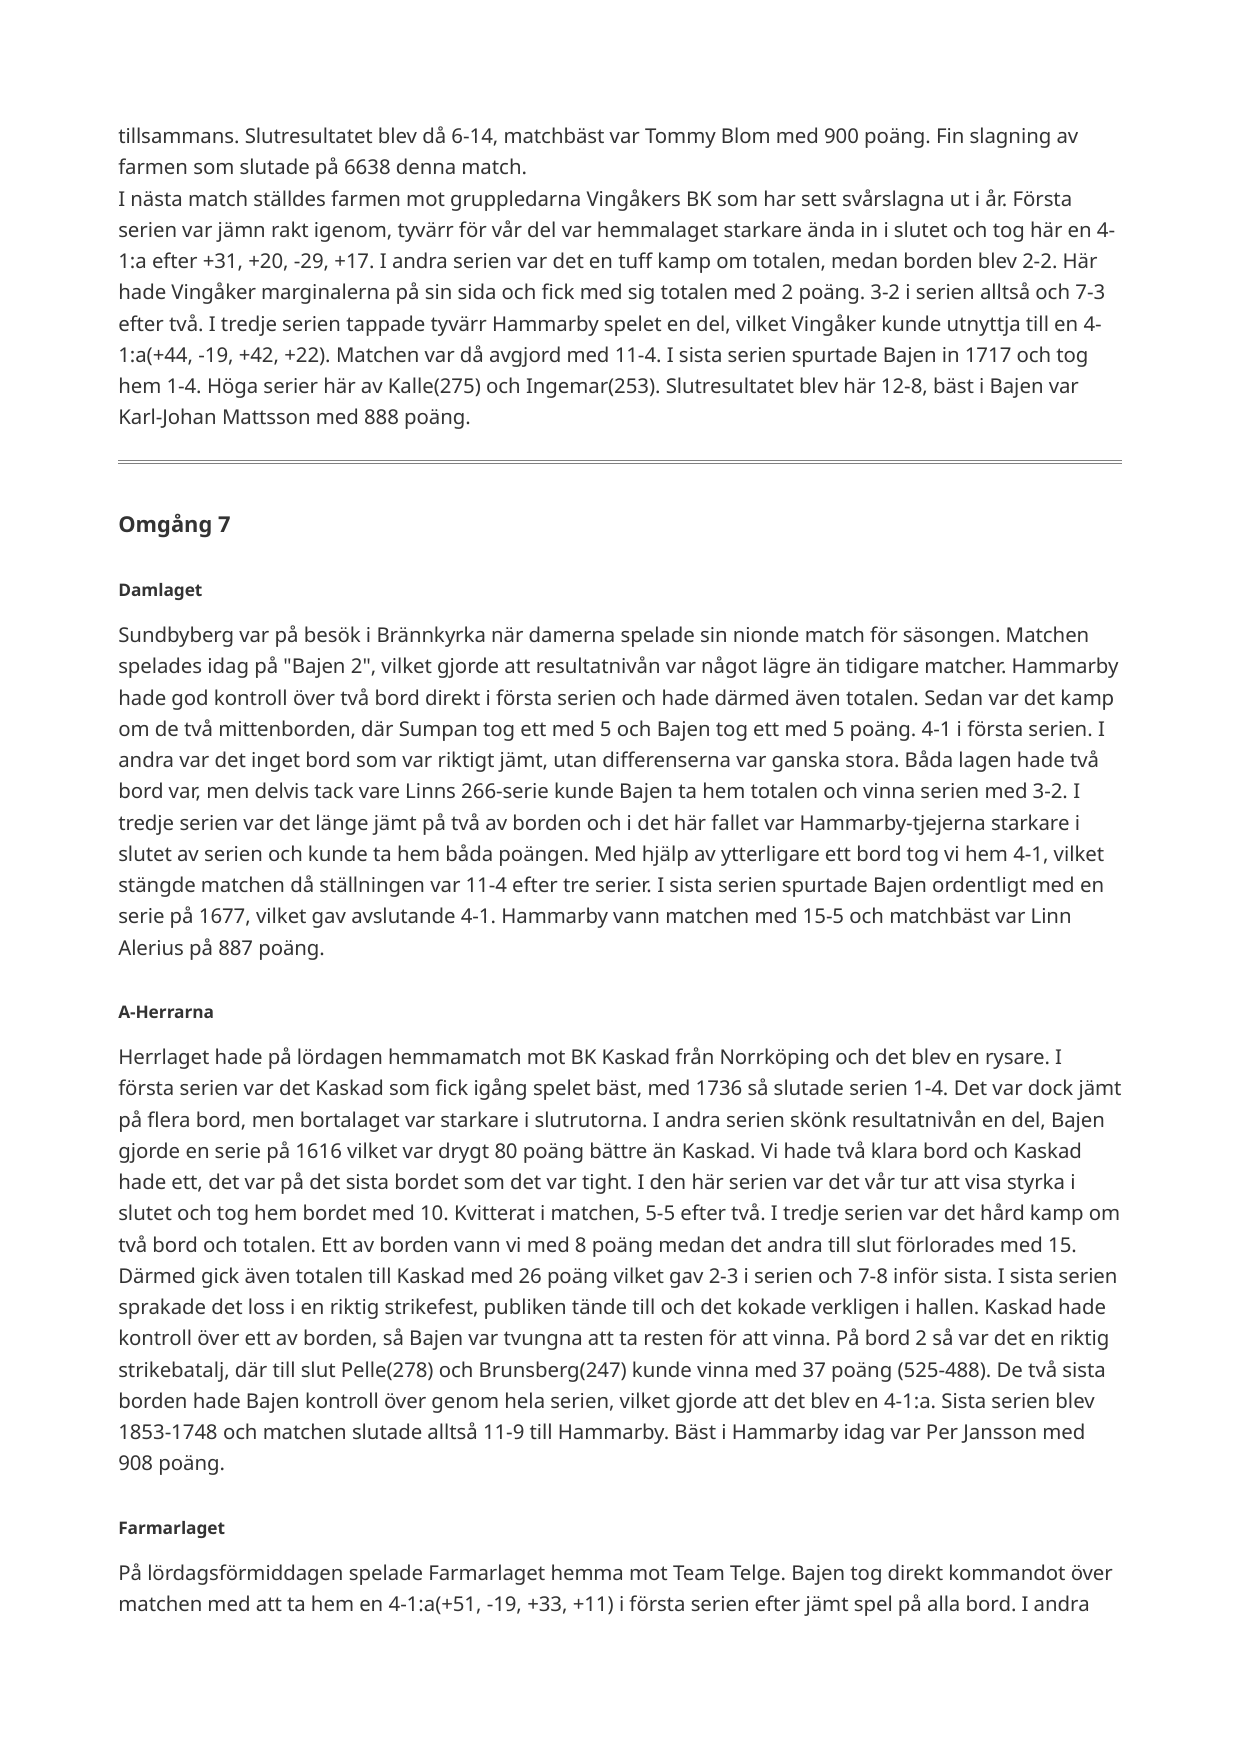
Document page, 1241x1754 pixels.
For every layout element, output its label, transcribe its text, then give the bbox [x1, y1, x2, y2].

subtitle Damlaget [118, 571, 1122, 602]
text tillsammans. Slutresultatet blev då 6-14, matchbäst var Tommy Blom med 900 poäng. Fin slagning av farmen som slutade på 6638 denna match. I nästa match ställdes farmen mot gruppledarna Vingåkers BK som har sett svårslagna ut i år. Första serien var jämn rakt igenom, tyvärr för vår del var hemmalaget starkare ända in i slutet och tog här en 4-1:a efter +31, +20, -29, +17. I andra serien var det en tuff kamp om totalen, medan borden blev 2-2. Här hade Vingåker marginalerna på sin sida och fick med sig totalen med 2 poäng. 3-2 i serien alltså och 7-3 efter två. I tredje serien tappade tyvärr Hammarby spelet en del, vilket Vingåker kunde utnyttja till en 4-1:a(+44, -19, +42, +22). Matchen var då avgjord med 11-4. I sista serien spurtade Bajen in 1717 och tog hem 1-4. Höga serier här av Kalle(275) och Ingemar(253). Slutresultatet blev här 12-8, bäst i Bajen var Karl-Johan Mattsson med 888 poäng. [118, 118, 1122, 431]
subtitle Omgång 7 [118, 508, 1122, 539]
text Sundbyberg var på besök i Brännkyrka när damerna spelade sin nionde match för säsongen. Matchen spelades idag på "Bajen 2", vilket gjorde att resultatnivån var något lägre än tidigare matcher. Hammarby hade god kontroll över två bord direkt i första serien och hade därmed även totalen. Sedan var det kamp om de två mittenborden, där Sumpan tog ett med 5 och Bajen tog ett med 5 poäng. 4-1 i första serien. I andra var det inget bord som var riktigt jämt, utan differenserna var ganska stora. Båda lagen hade två bord var, men delvis tack vare Linns 266-serie kunde Bajen ta hem totalen och vinna serien med 3-2. I tredje serien var det länge jämt på två av borden och i det här fallet var Hammarby-tjejerna starkare i slutet av serien och kunde ta hem båda poängen. Med hjälp av ytterligare ett bord tog vi hem 4-1, vilket stängde matchen då ställningen var 11-4 efter tre serier. I sista serien spurtade Bajen ordentligt med en serie på 1677, vilket gav avslutande 4-1. Hammarby vann matchen med 15-5 och matchbäst var Linn Alerius på 887 poäng. [118, 617, 1122, 961]
text Herrlaget hade på lördagen hemmamatch mot BK Kaskad från Norrköping och det blev en rysare. I första serien var det Kaskad som fick igång spelet bäst, med 1736 så slutade serien 1-4. Det var dock jämt på flera bord, men bortalaget var starkare i slutrutorna. I andra serien skönk resultatnivån en del, Bajen gjorde en serie på 1616 vilket var drygt 80 poäng bättre än Kaskad. Vi hade två klara bord och Kaskad hade ett, det var på det sista bordet som det var tight. I den här serien var det vår tur att visa styrka i slutet och tog hem bordet med 10. Kvitterat i matchen, 5-5 efter två. I tredje serien var det hård kamp om två bord och totalen. Ett av borden vann vi med 8 poäng medan det andra till slut förlorades med 15. Därmed gick även totalen till Kaskad med 26 poäng vilket gav 2-3 i serien och 7-8 inför sista. I sista serien sprakade det loss i en riktig strikefest, publiken tände till och det kokade verkligen i hallen. Kaskad hade kontroll över ett av borden, så Bajen var tvungna att ta resten för att vinna. På bord 2 så var det en riktig strikebatalj, där till slut Pelle(278) och Brunsberg(247) kunde vinna med 37 poäng (525-488). De två sista borden hade Bajen kontroll över genom hela serien, vilket gjorde att det blev en 4-1:a. Sista serien blev 1853-1748 och matchen slutade alltså 11-9 till Hammarby. Bäst i Hammarby idag var Per Jansson med 908 poäng. [118, 1039, 1122, 1477]
subtitle Farmarlaget [118, 1508, 1122, 1539]
subtitle A-Herrarna [118, 992, 1122, 1024]
text På lördagsförmiddagen spelade Farmarlaget hemma mot Team Telge. Bajen tog direkt kommandot över matchen med att ta hem en 4-1:a(+51, -19, +33, +11) i första serien efter jämt spel på alla bord. I andra [118, 1555, 1122, 1617]
